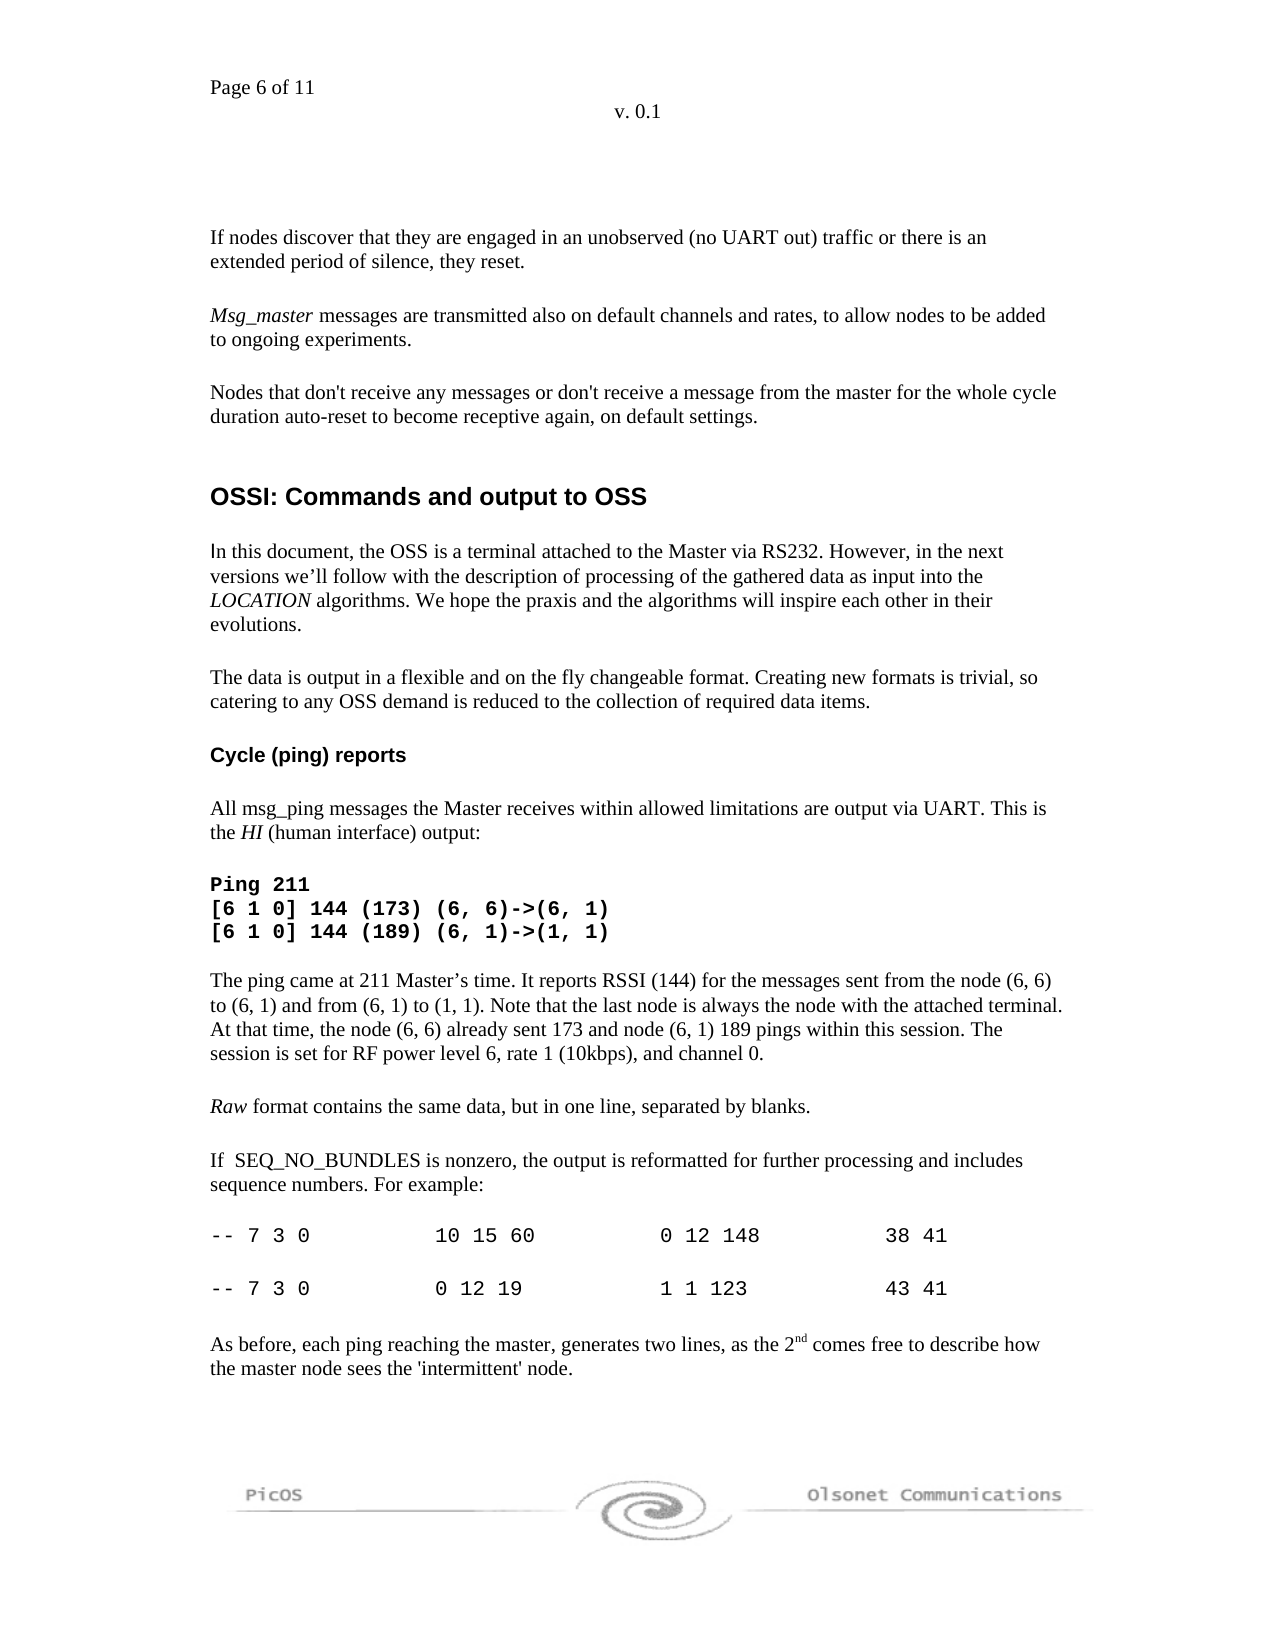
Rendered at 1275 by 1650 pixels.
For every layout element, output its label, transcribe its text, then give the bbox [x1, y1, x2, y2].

text Msg_master messages are transmitted also on default channels and rates, to allow nodes to be added to ongoing experiments. [210, 303, 1065, 351]
text Raw format contains the same data, but in one line, separated by blanks. [210, 1094, 1065, 1118]
text In this document, the OSS is a terminal attached to the Master via RS232. However, in the next versions we’ll follow with the description of processing of the gathered data as input into the LOCATION algorithms. We hope the praxis and the algorithms will inspire each other in their evolutions. [210, 539, 1065, 636]
text The data is output in a flexible and on the fly changeable format. Creating new formats is trivial, so catering to any OSS demand is reduced to the collection of required data items. [210, 665, 1065, 713]
text If nodes discover that they are engaged in an unobserved (no UART out) traffic or there is an extended period of silence, they reset. [210, 225, 1065, 273]
subtitle OSSI: Commands and output to OSS [210, 482, 1065, 511]
text As before, each ping reaching the master, generates two lines, as the 2nd comes free to describe how the master node sees the 'intermittent' node. [210, 1332, 1065, 1380]
text All msg_ping messages the Master receives within allowed limitations are output via UART. This is the HI (human interface) output: [210, 796, 1065, 844]
subtitle Cycle (ping) reports [210, 743, 1065, 767]
text If SEQ_NO_BUNDLES is nonzero, the output is reformatted for further processing and includes sequence numbers. For example: [210, 1148, 1065, 1196]
text Ping 211 [210, 874, 1065, 897]
text Nodes that don't receive any messages or don't receive a message from the master for the whole cycle duration auto-reset to become receptive again, on default settings. [210, 380, 1065, 428]
text [6 1 0] 144 (173) (6, 6)->(6, 1) [210, 897, 1065, 921]
text -- 7 3 0 10 15 60 0 12 148 38 41 [210, 1225, 1065, 1249]
picture [226, 1464, 1094, 1566]
text The ping came at 211 Master’s time. It reports RSSI (144) for the messages sent from the node (6, 6) to (6, 1) and from (6, 1) to (1, 1). Note that the last node is always the node with the attached terminal. At that time, the node (6, 6) already sent 173 and node (6, 1) 189 pings within this session. The session is set for RF power level 6, rate 1 (10kbps), and channel 0. [210, 968, 1065, 1065]
text [6 1 0] 144 (189) (6, 1)->(1, 1) [210, 921, 1065, 945]
text -- 7 3 0 0 12 19 1 1 123 43 41 [210, 1278, 1065, 1302]
